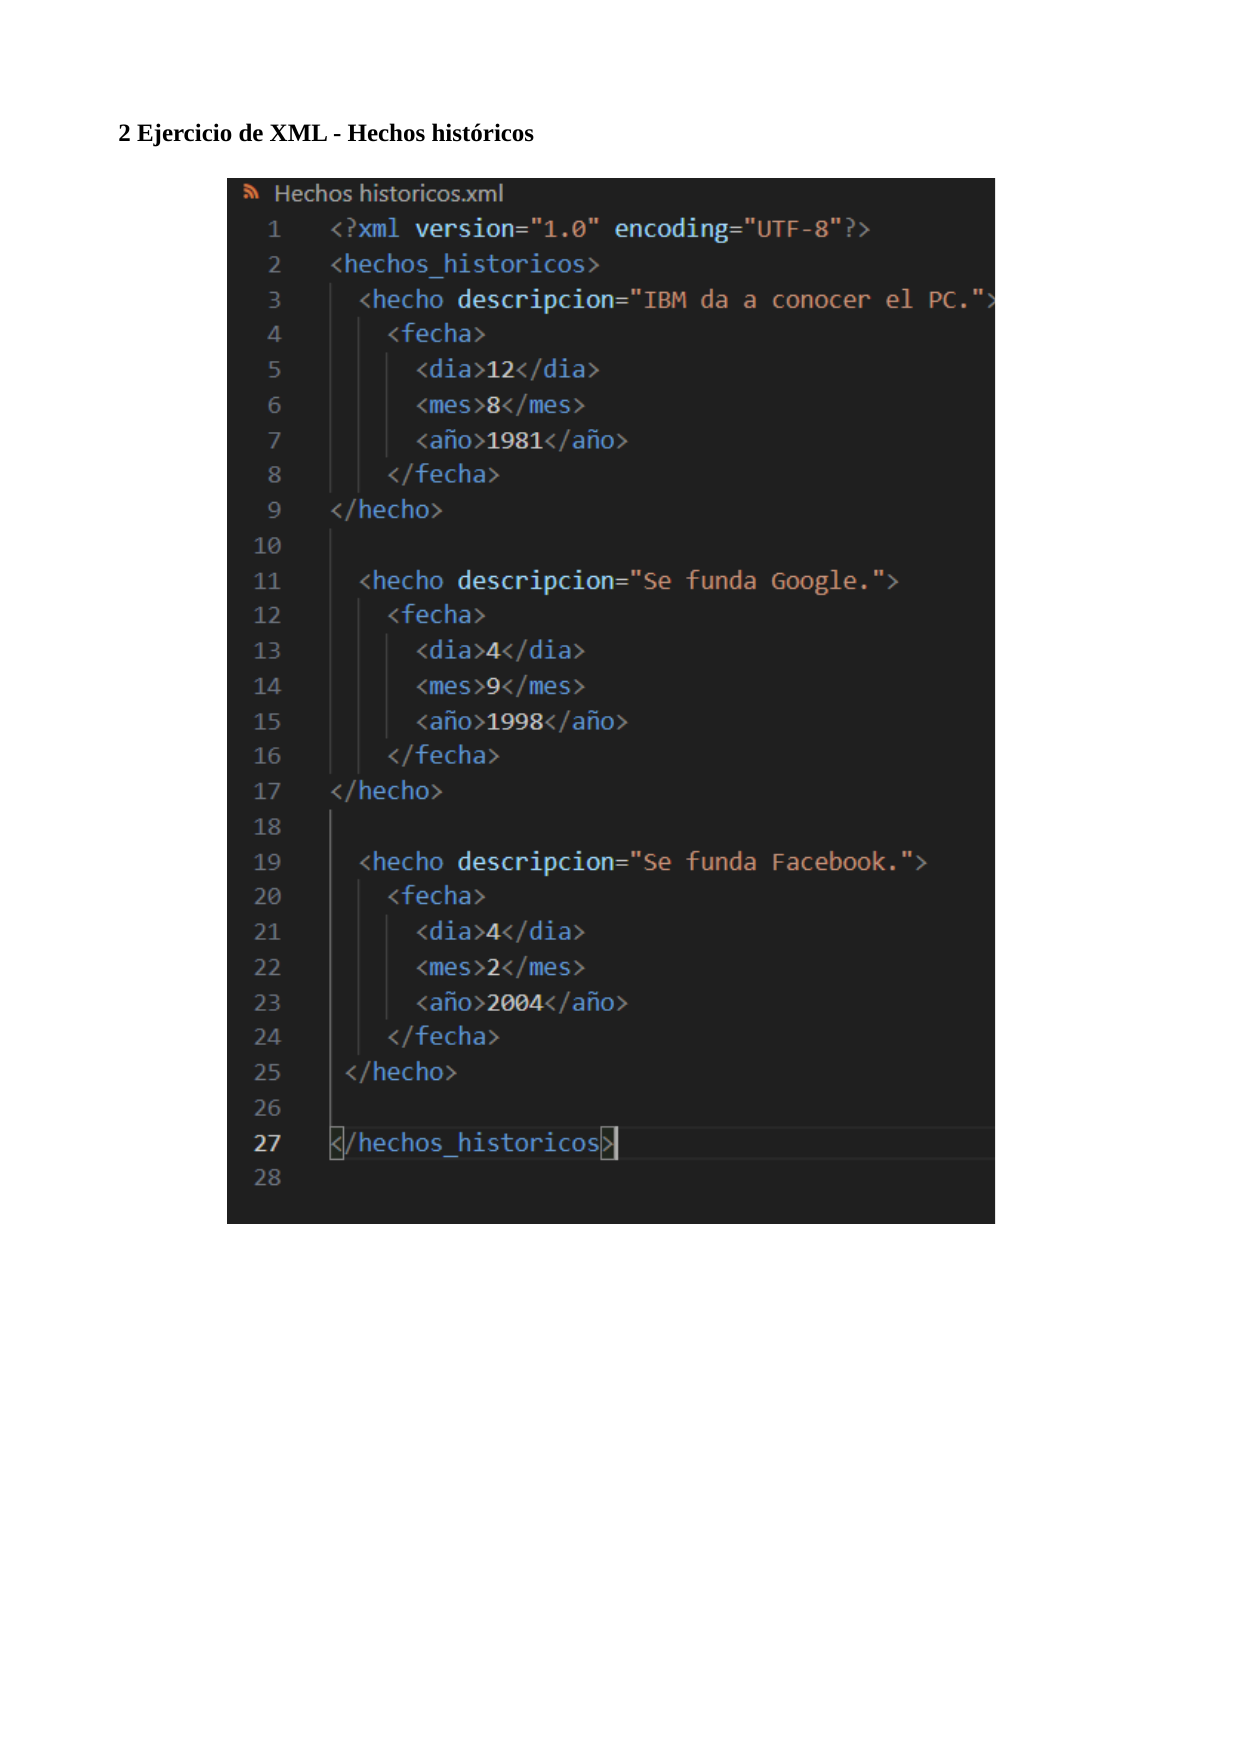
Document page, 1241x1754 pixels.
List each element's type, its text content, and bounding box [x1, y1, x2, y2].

picture [227, 178, 996, 1224]
text 2 Ejercicio de XML - Hechos históricos [118, 118, 1122, 147]
